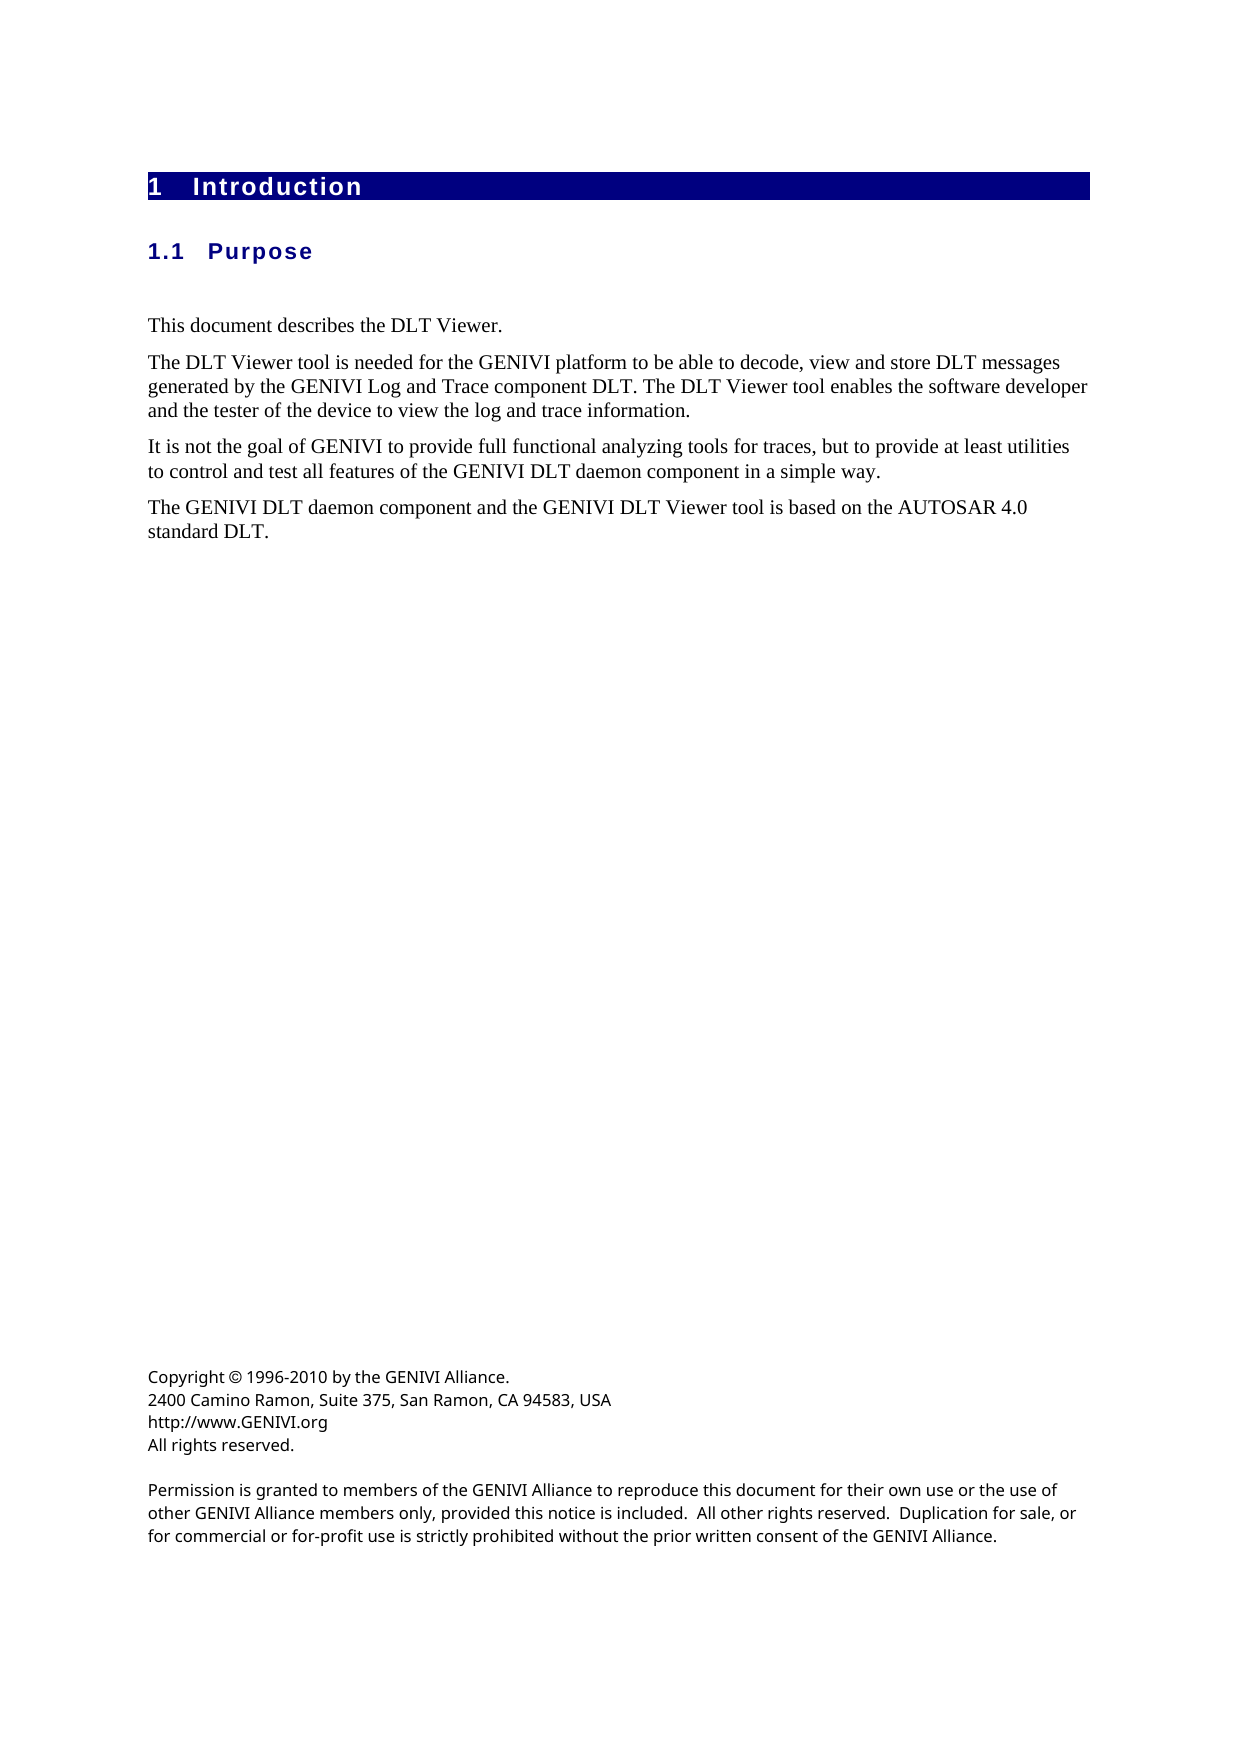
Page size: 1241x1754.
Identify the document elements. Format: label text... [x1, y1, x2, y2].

text This document describes the DLT Viewer. [148, 313, 1090, 337]
text The GENIVI DLT daemon component and the GENIVI DLT Viewer tool is based on the AUTOSAR 4.0 standard DLT. [148, 495, 1090, 543]
subtitle Purpose [148, 238, 1090, 264]
text The DLT Viewer tool is needed for the GENIVI platform to be able to decode, view and store DLT messages generated by the GENIVI Log and Trace component DLT. The DLT Viewer tool enables the software developer and the tester of the device to view the log and trace information. [148, 350, 1090, 422]
subtitle Introduction [148, 172, 1090, 200]
text It is not the goal of GENIVI to provide full functional analyzing tools for traces, but to provide at least utilities to control and test all features of the GENIVI DLT daemon component in a simple way. [148, 434, 1090, 483]
